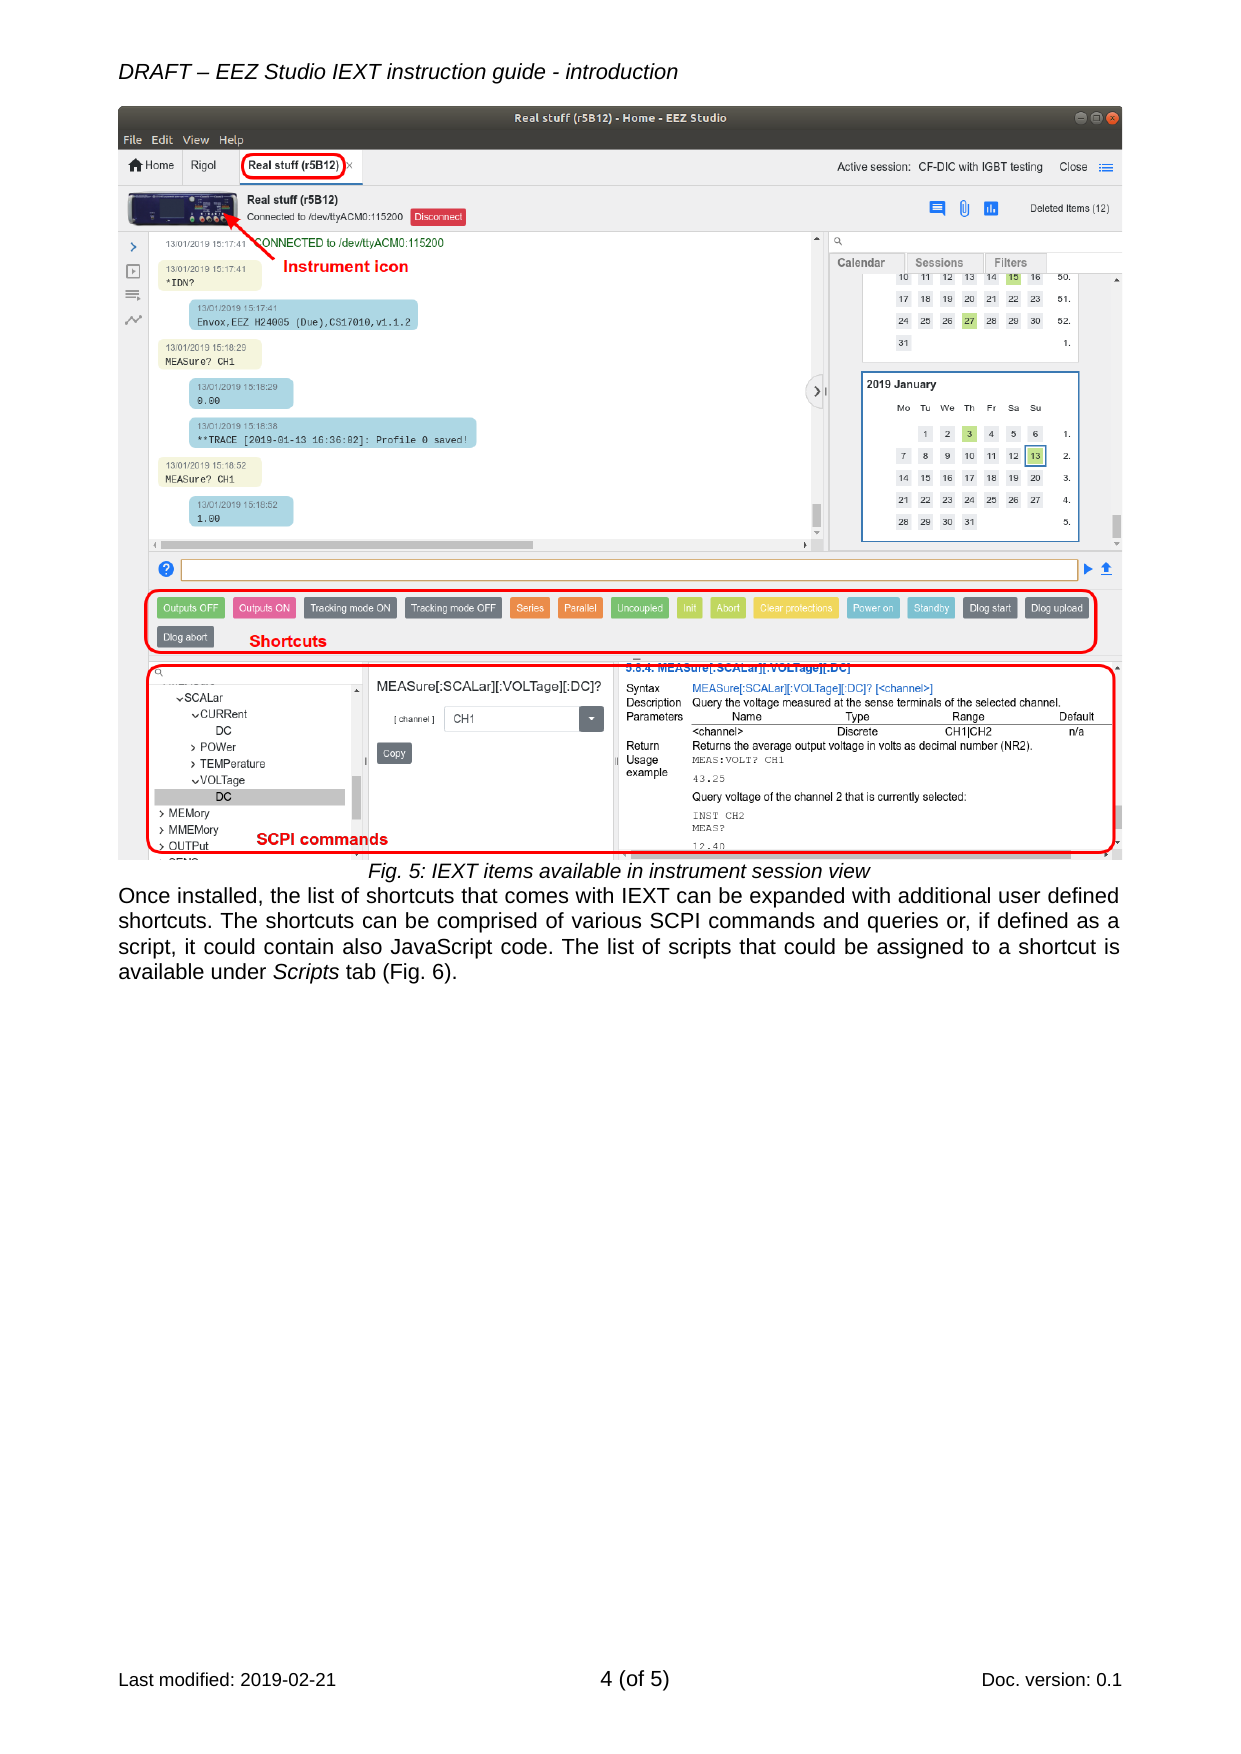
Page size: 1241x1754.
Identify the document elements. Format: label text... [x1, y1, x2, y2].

text Fig. 5: IEXT items available in instrument session view [118, 860, 1122, 883]
text Once installed, the list of shortcuts that comes with IEXT can be expanded with additional user defined shortcuts. The shortcuts can be comprised of various SCPI commands and queries or, if defined as a script, it could contain also JavaScript code. The list of scripts that could be assigned to a shortcut is available under Scripts tab (Fig. 6). [118, 883, 1122, 984]
picture [118, 106, 1123, 860]
